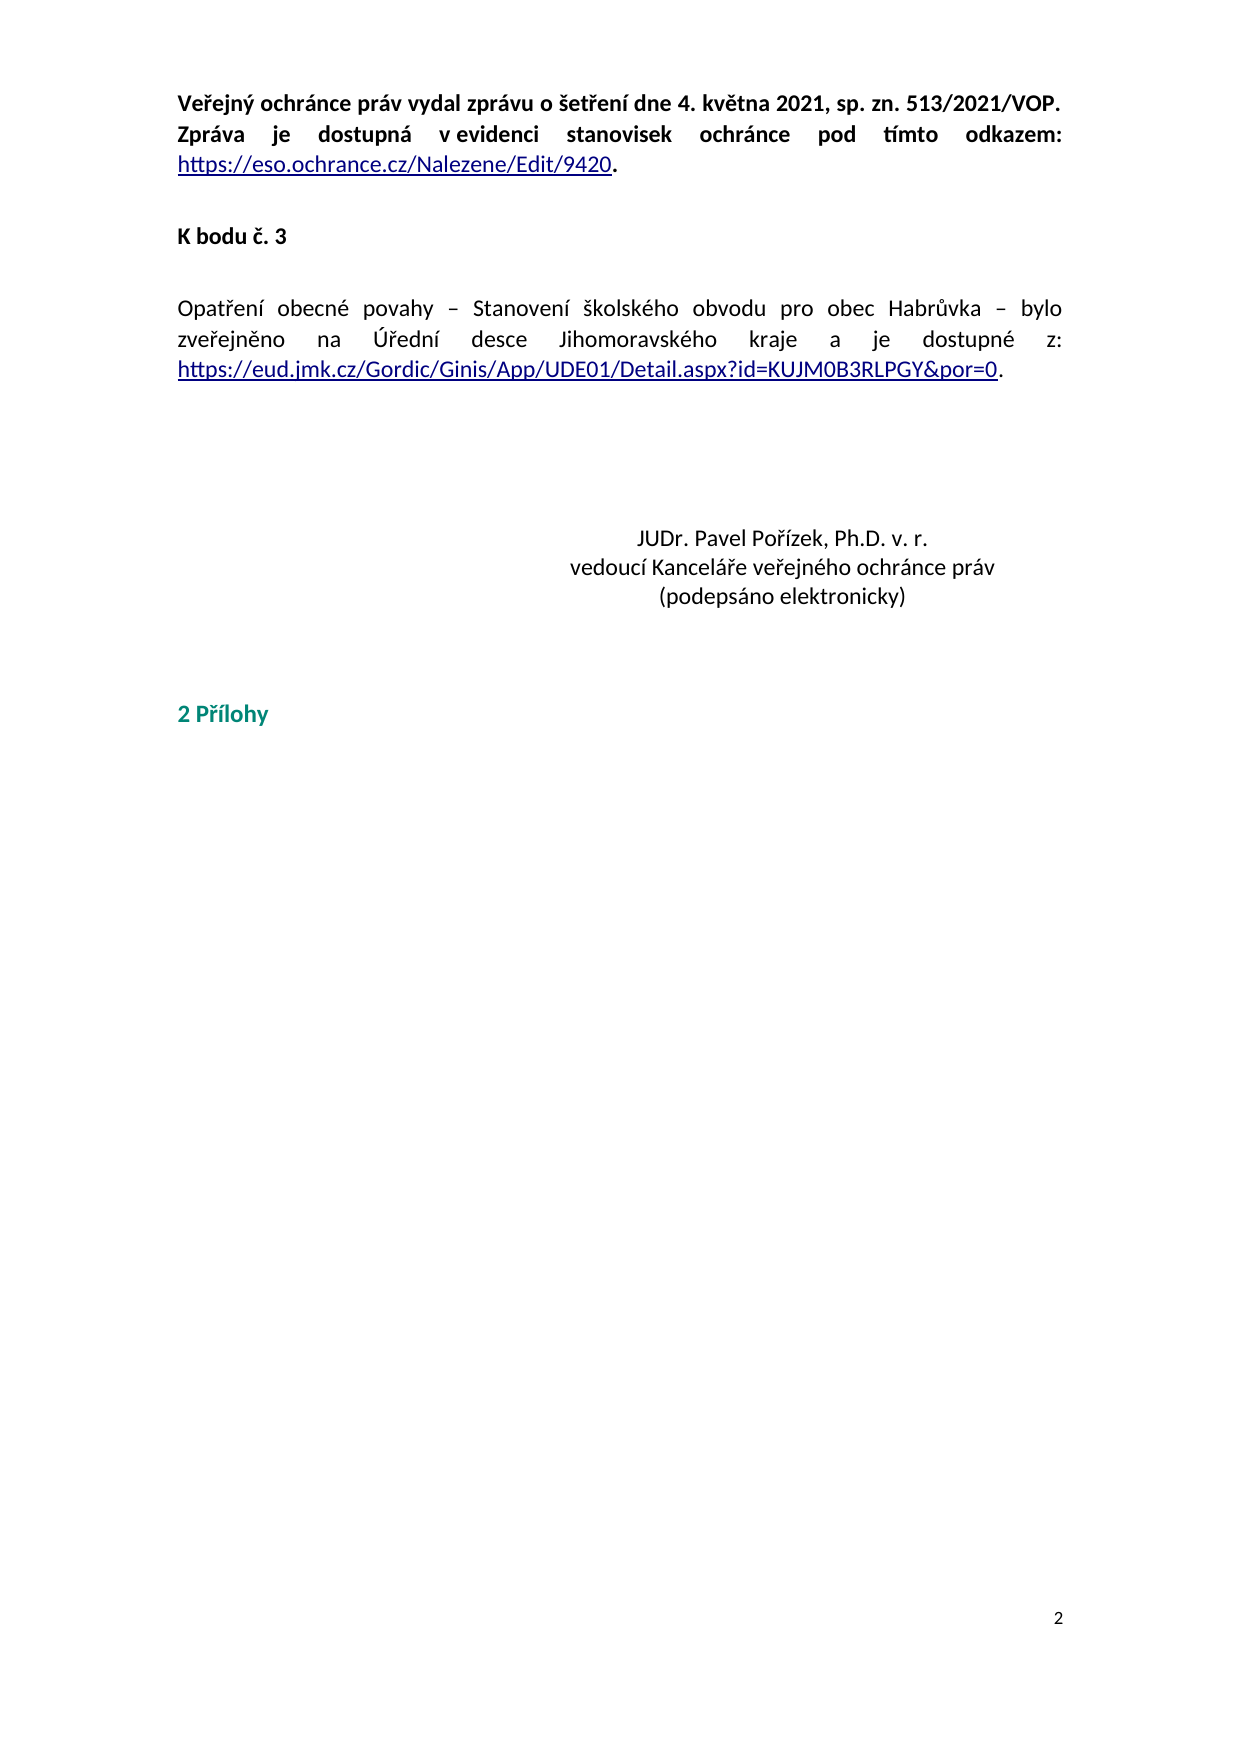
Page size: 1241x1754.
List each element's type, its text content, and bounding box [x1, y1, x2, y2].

text (podepsáno elektronicky) [502, 581, 1063, 611]
text Veřejný ochránce práv vydal zprávu o šetření dne 4. května 2021, sp. zn. 513/2021/VOP. Zpráva je dostupná v evidenci stanovisek ochránce pod tímto odkazem: https://eso.ochrance.cz/Nalezene/Edit/9420. [177, 88, 1063, 179]
text Opatření obecné povahy – Stanovení školského obvodu pro obec Habrůvka – bylo zveřejněno na Úřední desce Jihomoravského kraje a je dostupné z: https://eud.jmk.cz/Gordic/Ginis/App/UDE01/Detail.aspx?id=KUJM0B3RLPGY&por=0. [177, 293, 1063, 384]
text 2 Přílohy [177, 698, 1063, 729]
text vedoucí Kanceláře veřejného ochránce práv [502, 552, 1063, 581]
text K bodu č. 3 [177, 221, 1063, 251]
text JUDr. Pavel Pořízek, Ph.D. v. r. [502, 523, 1063, 552]
